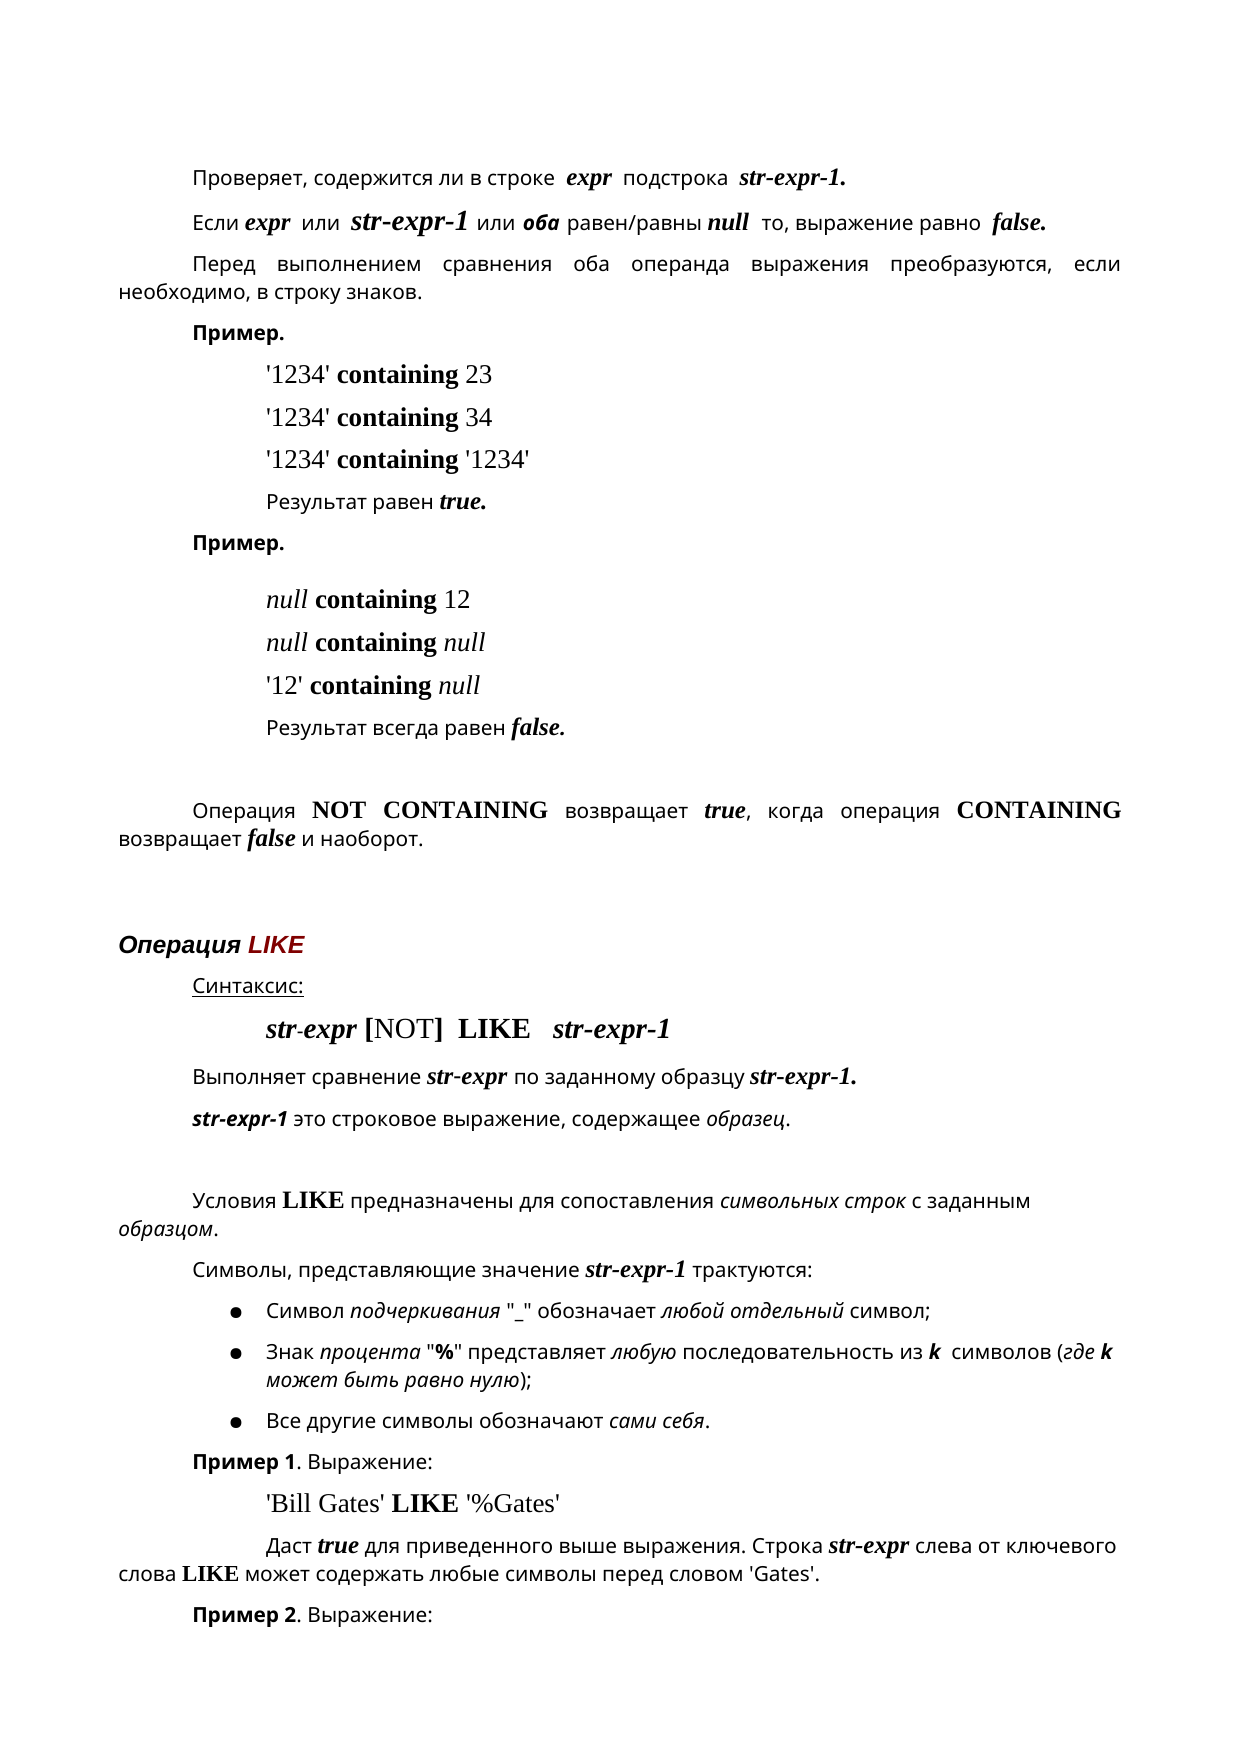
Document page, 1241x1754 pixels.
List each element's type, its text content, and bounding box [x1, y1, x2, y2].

text Пример 2. Выражение: [118, 1601, 1122, 1629]
text Символы, представляющие значение str-expr-1 трактуются: [118, 1255, 1122, 1284]
text Операция NOT CONTAINING возвращает true, когда операция CONTAINING возвращает false и наоборот. [118, 796, 1122, 853]
subtitle Операция LIKE [118, 931, 1122, 959]
text '1234' containing 23 [118, 359, 1122, 389]
text Пример 1. Выражение: [118, 1447, 1122, 1476]
text Результат равен true. [118, 487, 1122, 515]
text Пример. [118, 318, 1122, 346]
text '1234' containing '1234' [118, 444, 1122, 474]
text '12' containing null [118, 670, 1122, 700]
text null containing null [118, 627, 1122, 657]
text Выполняет сравнение str-expr по заданному образцу str-expr-1. [118, 1057, 1122, 1091]
text str-expr-1 это строковое выражение, содержащее образец. [118, 1104, 1122, 1132]
text '1234' containing 34 [118, 402, 1122, 432]
text 'Bill Gates' LIKE '%Gates' [118, 1488, 1122, 1519]
text Даст true для приведенного выше выражения. Строка str-expr слева от ключевого слова LIKE может содержать любые символы перед словом 'Gates'. [118, 1531, 1122, 1588]
text Условия LIKE предназначены для сопоставления символьных строк с заданным образцом. [118, 1186, 1122, 1243]
list Все другие символы обозначают сами себя. [228, 1406, 1122, 1435]
text Результат всегда равен false. [118, 713, 1122, 741]
list Знак процента "%" представляет любую последовательность из k символов (где k может быть равно нулю); [228, 1337, 1122, 1394]
text Пример. [118, 528, 1122, 556]
list Символ подчеркивания "_" обозначает любой отдельный символ; [228, 1296, 1122, 1324]
text Если expr или str-expr-1 или оба равен/равны null то, выражение равно false. [118, 204, 1122, 236]
text str-expr [NOT] LIKE str-expr-1 [118, 1013, 1122, 1045]
text Синтаксис: [118, 972, 1122, 1000]
text null containing 12 [118, 584, 1122, 615]
text Проверяет, содержится ли в строке expr подстрока str-expr-1. [118, 163, 1122, 191]
text Перед выполнением сравнения оба операнда выражения преобразуются, если необходимо, в строку знаков. [118, 249, 1122, 306]
